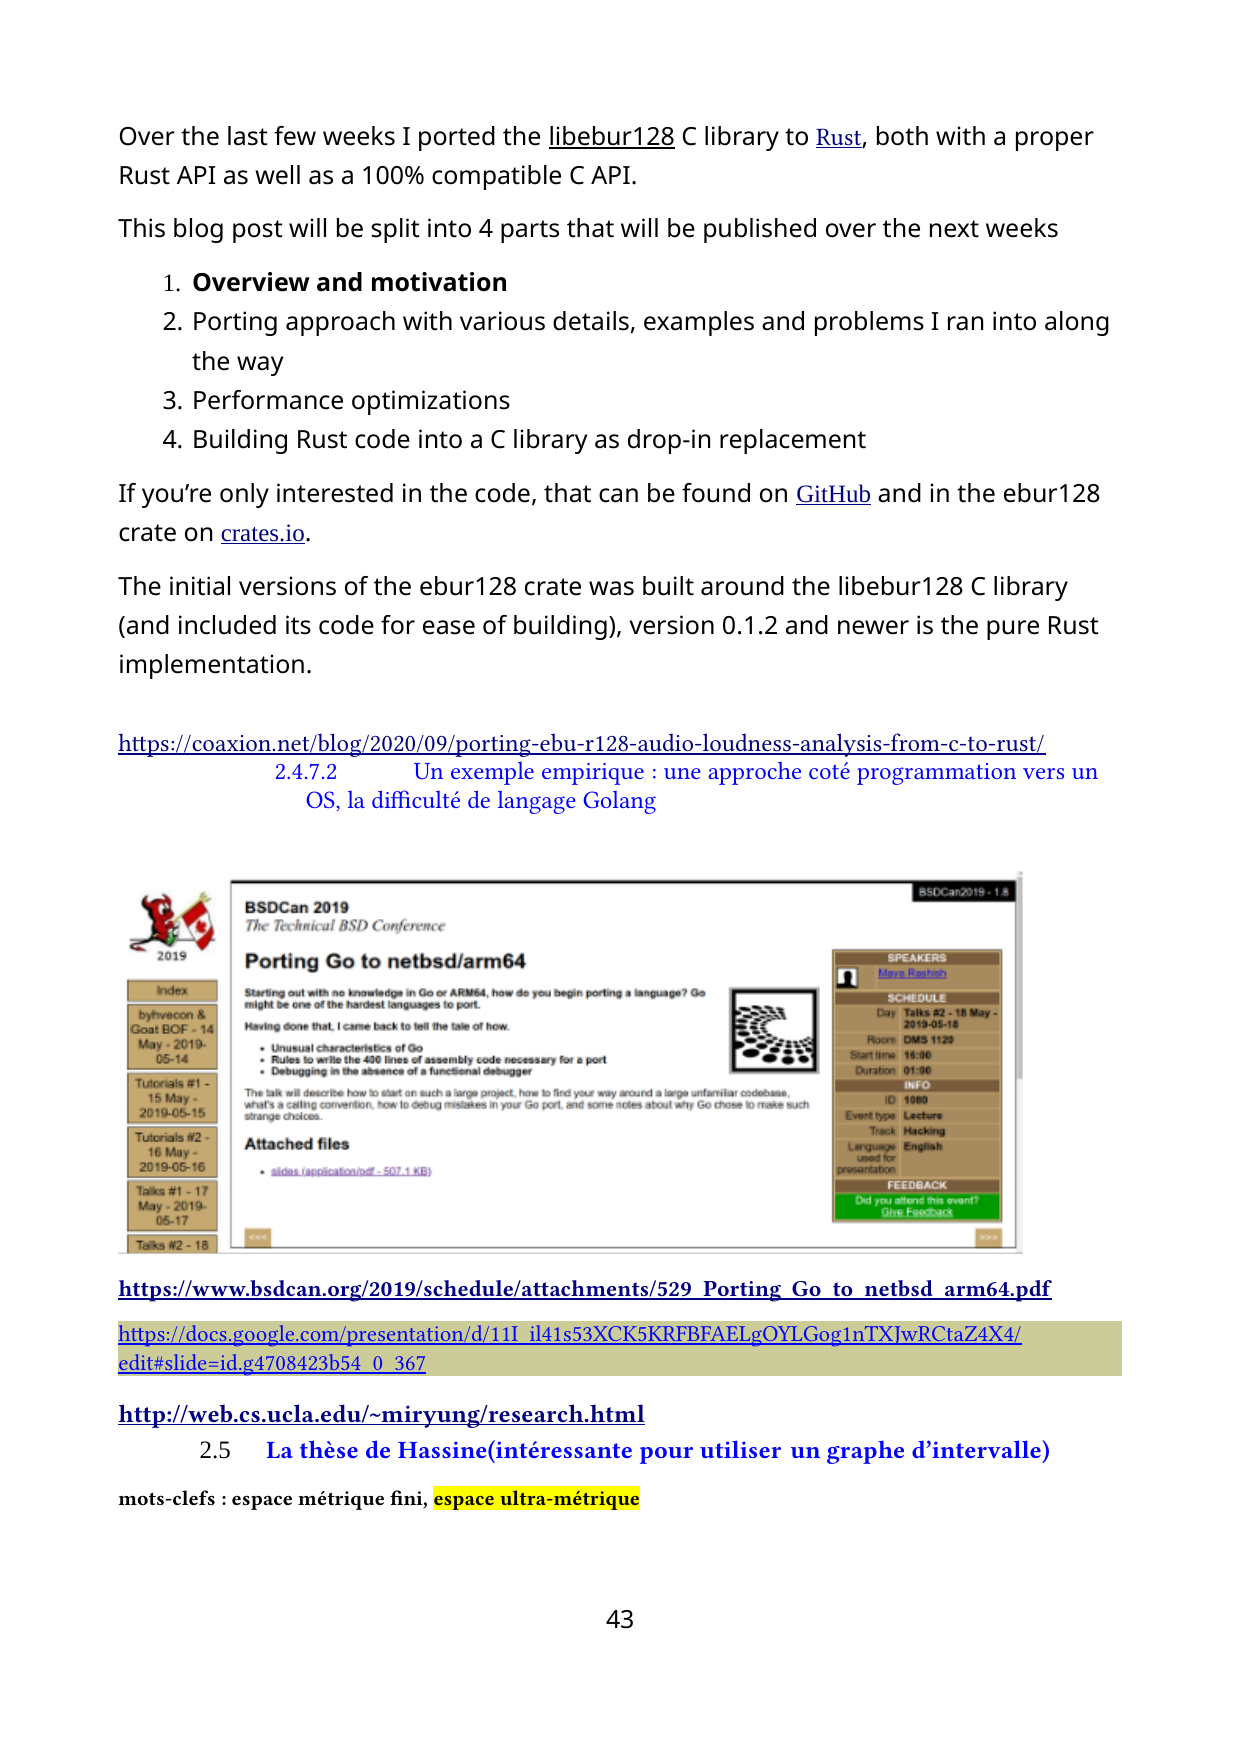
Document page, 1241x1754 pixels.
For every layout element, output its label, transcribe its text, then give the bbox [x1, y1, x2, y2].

picture [118, 871, 1023, 1255]
list Porting approach with various details, examples and problems I ran into along the way [162, 304, 1122, 377]
text This blog post will be split into 4 parts that will be published over the next weeks [118, 211, 1122, 245]
list La thèse de Hassine(intéressante pour utiliser un graphe d’intervalle) [193, 1428, 1122, 1466]
list Performance optimizations [162, 382, 1122, 416]
text The initial versions of the ebur128 crate was built around the libebur128 C library (and included its code for ease of building), version 0.1.2 and newer is the pure Rust implementation. [118, 568, 1122, 681]
text If you’re only interested in the code, that can be found on GitHub and in the ebur128 crate on crates.io. [118, 475, 1122, 548]
text mots-clefs : espace métrique fini, espace ultra-métrique [118, 1486, 1122, 1510]
text https://coaxion.net/blog/2020/09/porting-ebu-r128-audio-loudness-analysis-from-c-to-rust/ [118, 729, 1122, 757]
list Building Rust code into a C library as drop-in replacement [162, 421, 1122, 456]
text https://docs.google.com/presentation/d/11I_il41s53XCK5KRFBFAELgOYLGog1nTXJwRCtaZ4X4/edit#slide=id.g4708423b54_0_367 [118, 1321, 1122, 1376]
list Overview and motivation [162, 265, 1122, 299]
text https://www.bsdcan.org/2019/schedule/attachments/529_Porting_Go_to_netbsd_arm64.pdf [118, 1273, 1122, 1302]
list Un exemple empirique : une approche coté programmation vers un OS, la difficulté de langage Golang [268, 757, 1122, 814]
text Over the last few weeks I ported the libebur128 C library to Rust, both with a proper Rust API as well as a 100% compatible C API. [118, 118, 1122, 191]
text http://web.cs.ucla.edu/~miryung/research.html [118, 1400, 1122, 1428]
